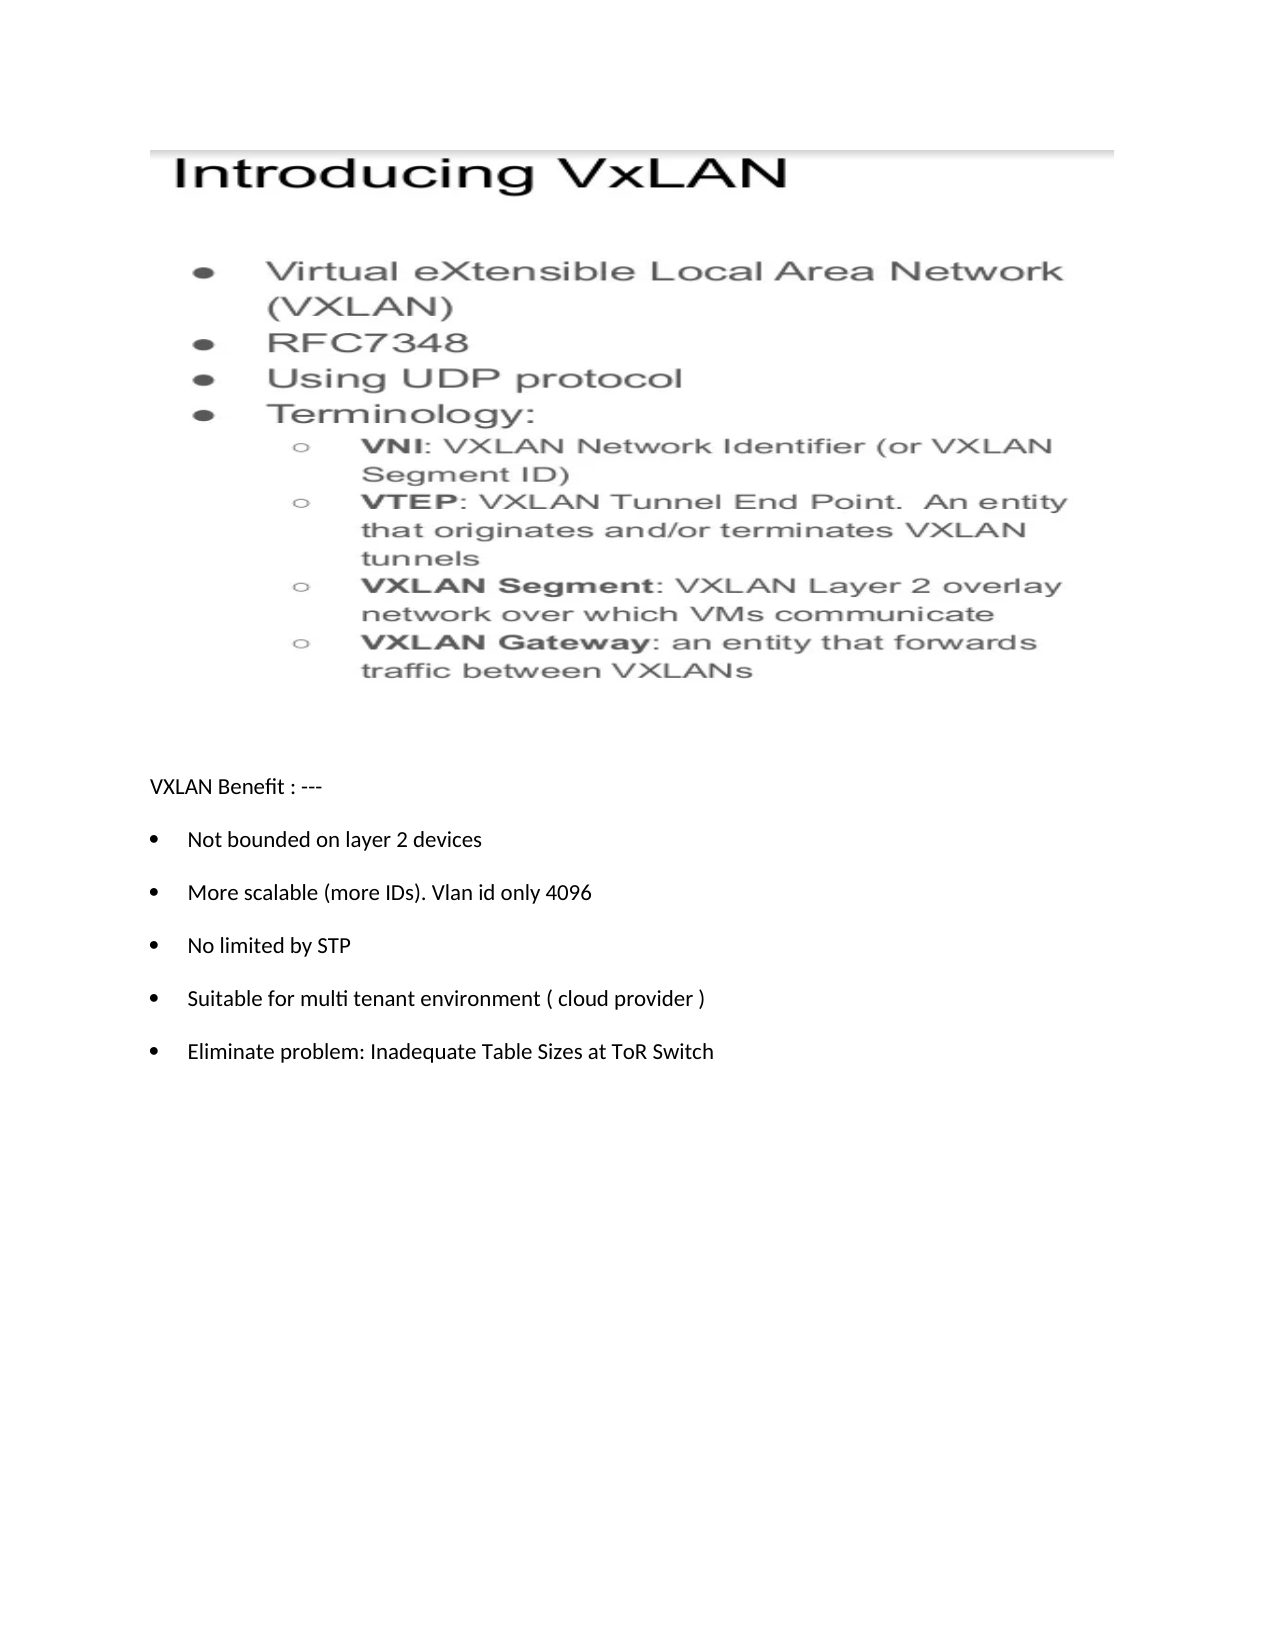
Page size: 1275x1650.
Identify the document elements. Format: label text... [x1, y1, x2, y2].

text VXLAN Benefit : --- [150, 772, 1125, 800]
list Suitable for multi tenant environment ( cloud provider ) [150, 984, 1125, 1012]
list More scalable (more IDs). Vlan id only 4096 [150, 878, 1125, 906]
list No limited by STP [150, 931, 1125, 959]
list Not bounded on layer 2 devices [150, 825, 1125, 853]
list Eliminate problem: Inadequate Table Sizes at ToR Switch [150, 1037, 1125, 1066]
